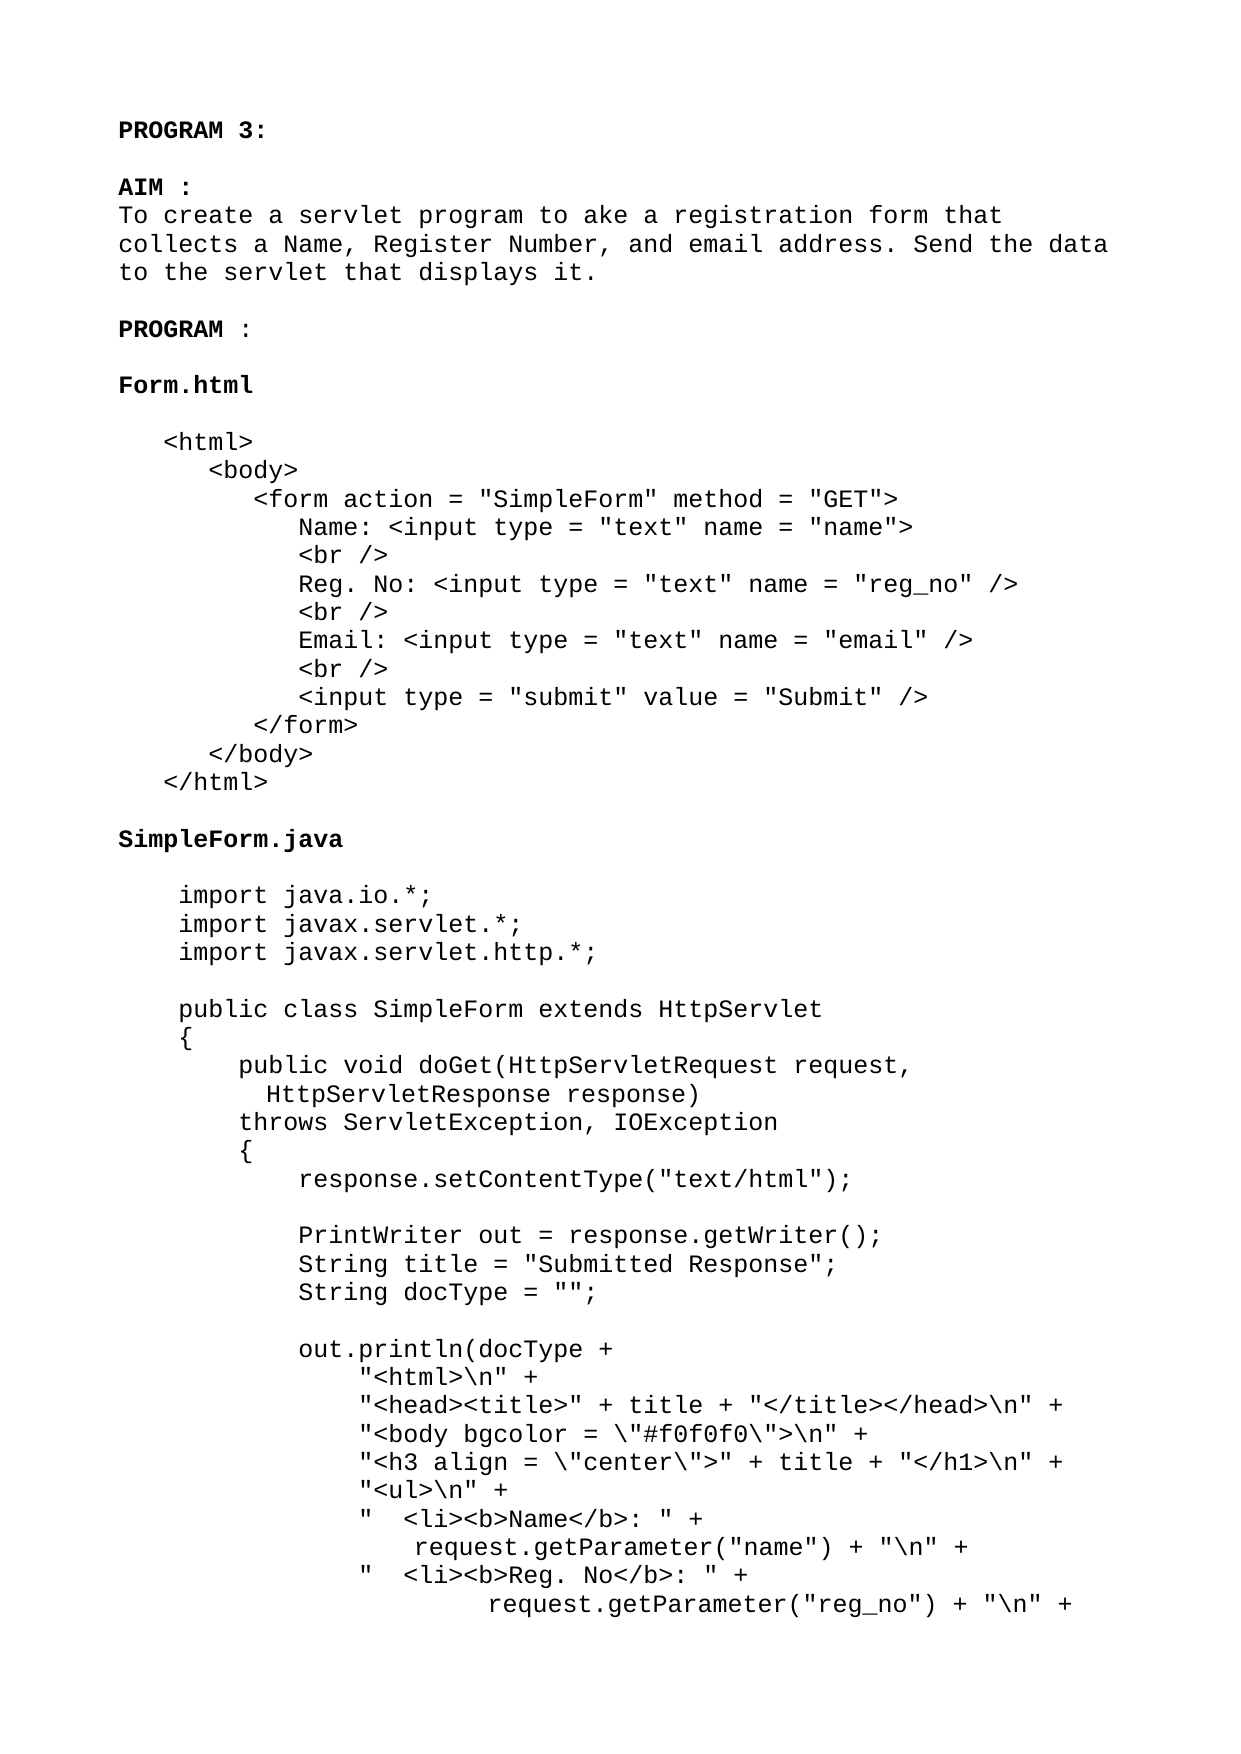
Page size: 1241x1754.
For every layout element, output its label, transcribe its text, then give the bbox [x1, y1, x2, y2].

text import javax.servlet.http.*; [118, 940, 1122, 968]
text </form> [118, 713, 1122, 741]
text SimpleForm.java [118, 826, 1122, 855]
text String title = "Submitted Response"; [118, 1251, 1122, 1280]
text public void doGet(HttpServletRequest request, HttpServletResponse response) [118, 1053, 1122, 1110]
text </body> [118, 741, 1122, 770]
text <br /> [118, 543, 1122, 571]
text PROGRAM : [118, 316, 1122, 345]
text "<html>\n" + [118, 1365, 1122, 1393]
text { [118, 1025, 1122, 1053]
text PROGRAM 3: [118, 118, 1122, 146]
text To create a servlet program to ake a registration form that collects a Name, Register Number, and email address. Send the data to the servlet that displays it. [118, 203, 1122, 288]
text Reg. No: <input type = "text" name = "reg_no" /> [118, 571, 1122, 600]
text out.println(docType + [118, 1336, 1122, 1365]
text <input type = "submit" value = "Submit" /> [118, 685, 1122, 713]
text String docType = ""; [118, 1280, 1122, 1308]
text "<head><title>" + title + "</title></head>\n" + [118, 1393, 1122, 1421]
text <br /> [118, 656, 1122, 685]
text import java.io.*; [118, 883, 1122, 911]
text AIM : [118, 175, 1122, 203]
text "<body bgcolor = \"#f0f0f0\">\n" + [118, 1421, 1122, 1450]
text throws ServletException, IOException [118, 1110, 1122, 1138]
text <html> [118, 430, 1122, 458]
text Name: <input type = "text" name = "name"> [118, 515, 1122, 543]
text { [118, 1138, 1122, 1166]
text Form.html [118, 373, 1122, 401]
text "<ul>\n" + [118, 1478, 1122, 1506]
text " <li><b>Name</b>: " + request.getParameter("name") + "\n" + [118, 1506, 1122, 1563]
text public class SimpleForm extends HttpServlet [118, 996, 1122, 1025]
text <br /> [118, 600, 1122, 628]
text <body> [118, 458, 1122, 486]
text PrintWriter out = response.getWriter(); [118, 1223, 1122, 1251]
text response.setContentType("text/html"); [118, 1166, 1122, 1195]
text import javax.servlet.*; [118, 911, 1122, 940]
text Email: <input type = "text" name = "email" /> [118, 628, 1122, 656]
text "<h3 align = \"center\">" + title + "</h1>\n" + [118, 1450, 1122, 1478]
text <form action = "SimpleForm" method = "GET"> [118, 486, 1122, 515]
text " <li><b>Reg. No</b>: " + request.getParameter("reg_no") + "\n" + [118, 1563, 1122, 1620]
text </html> [118, 770, 1122, 798]
